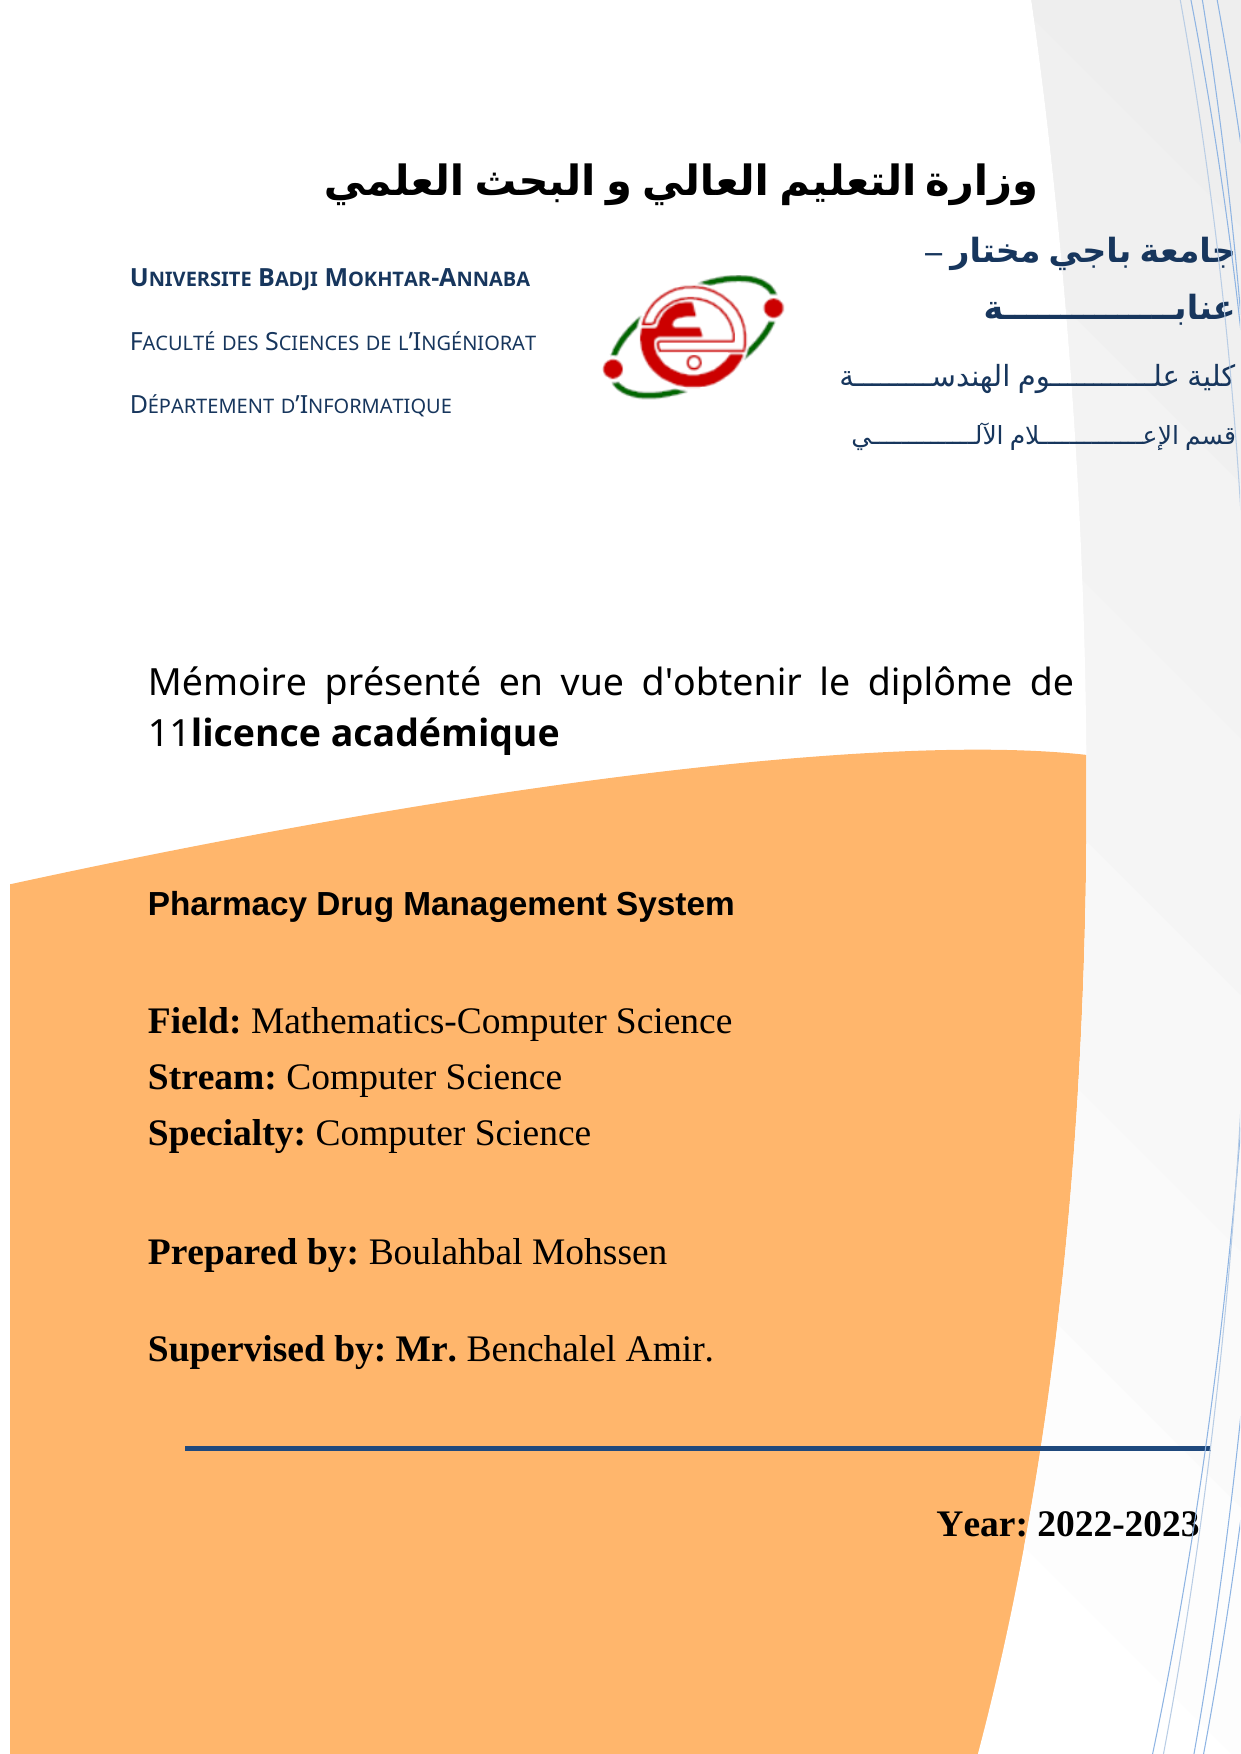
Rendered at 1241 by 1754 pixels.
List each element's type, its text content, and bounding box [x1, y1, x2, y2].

table_cell [587, 231, 808, 477]
table_header [1207, 156, 1227, 231]
table_cell جامعة باجي مختار – عنابـــــــــــــــة كلية علــــــــــــوم الهندســـــــــة قسم الإعــــــــــــــلام الآلــــــــــــــي [809, 231, 1238, 477]
text Mémoire présenté en vue d'obtenir le diplôme de 11licence académique [148, 655, 1093, 757]
text Year: 2022-2023 [807, 1501, 1197, 1544]
text Pharmacy Drug Management System [148, 884, 1211, 923]
text Stream: Computer Science [148, 1054, 1211, 1097]
table_cell Universite Badji Mokhtar-Annaba Faculté des Sciences de l’Ingéniorat Département d’Informatique [118, 231, 587, 477]
text Prepared by: Boulahbal Mohssen [148, 1229, 1211, 1272]
table_header وزارة التعليم العالي و البحث العلمي [118, 156, 1214, 231]
table_header [1226, 156, 1240, 231]
table_cell جامعة باجي مختار – عنابـــــــــــــــة كلية علــــــــــــوم الهندســـــــــة قسم الإعــــــــــــــلام الآلــــــــــــــي [1220, 256, 1240, 474]
picture [596, 275, 792, 406]
text Specialty: Computer Science [148, 1110, 1211, 1153]
text Field: Mathematics-Computer Science [148, 999, 1211, 1042]
table_header [1219, 156, 1232, 231]
text Supervised by: Mr. Benchalel Amir. [148, 1326, 1211, 1369]
